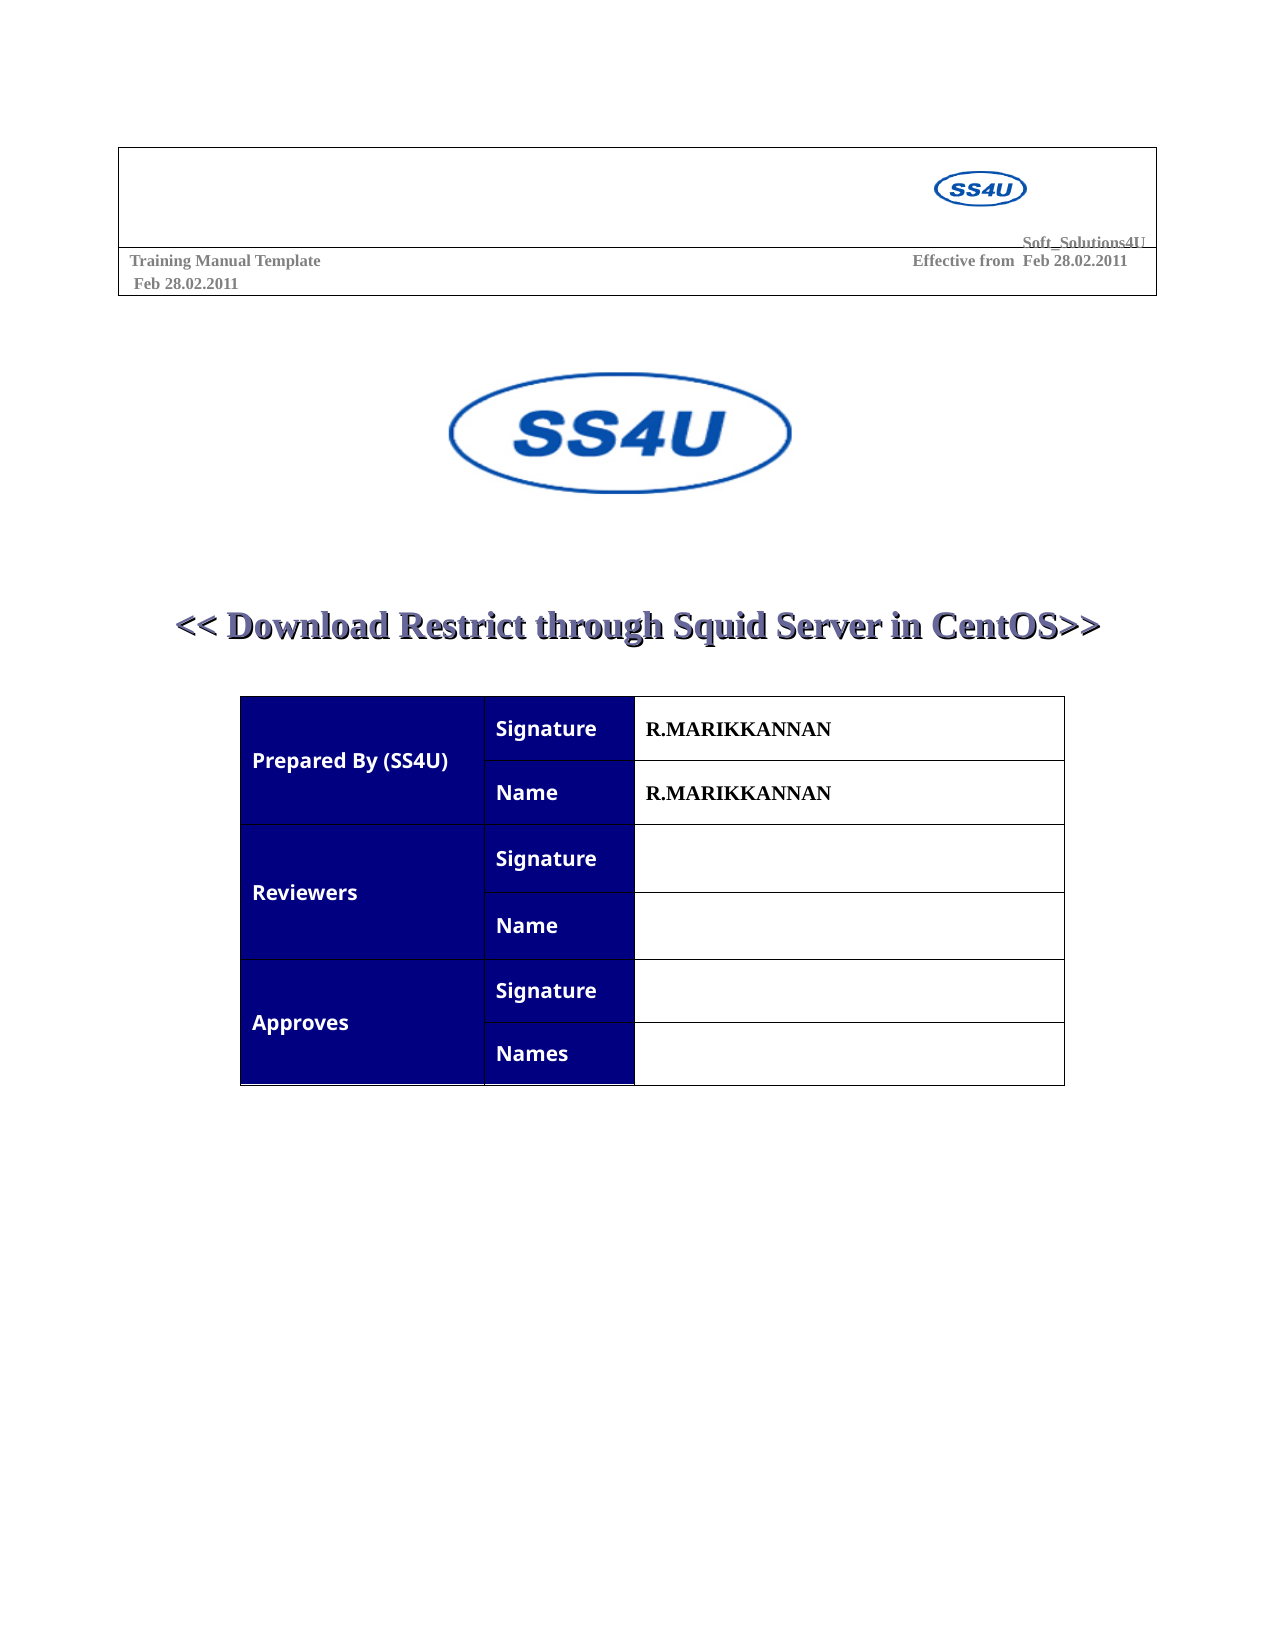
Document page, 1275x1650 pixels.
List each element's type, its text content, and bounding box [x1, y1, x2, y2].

table_header [635, 825, 1064, 892]
table_header R.MARIKKANNAN [635, 697, 1064, 760]
table_cell Names [485, 1023, 634, 1084]
table_header Signature [485, 697, 634, 760]
table_cell [635, 893, 1064, 959]
table_cell [635, 1023, 1064, 1084]
table_header Signature [485, 960, 634, 1022]
picture [401, 362, 847, 501]
picture [925, 169, 1117, 207]
table_header Prepared By (SS4U) [241, 697, 484, 824]
table_header Signature [485, 825, 634, 892]
table_cell Approves [241, 960, 484, 1084]
table_cell Training Manual Template Effective from Feb 28.02.2011 Feb 28.02.2011 [119, 248, 1156, 295]
table_cell Name [485, 761, 634, 824]
title << Download Restrict through Squid Server in CentOS>> [118, 602, 1157, 646]
table_header Soft_Solutions4U Quality System Procedure [119, 148, 1156, 247]
table_cell R.MARIKKANNAN [635, 761, 1064, 824]
table_cell Name [485, 893, 634, 959]
table_cell Reviewers [241, 825, 484, 959]
table_header [635, 960, 1064, 1022]
